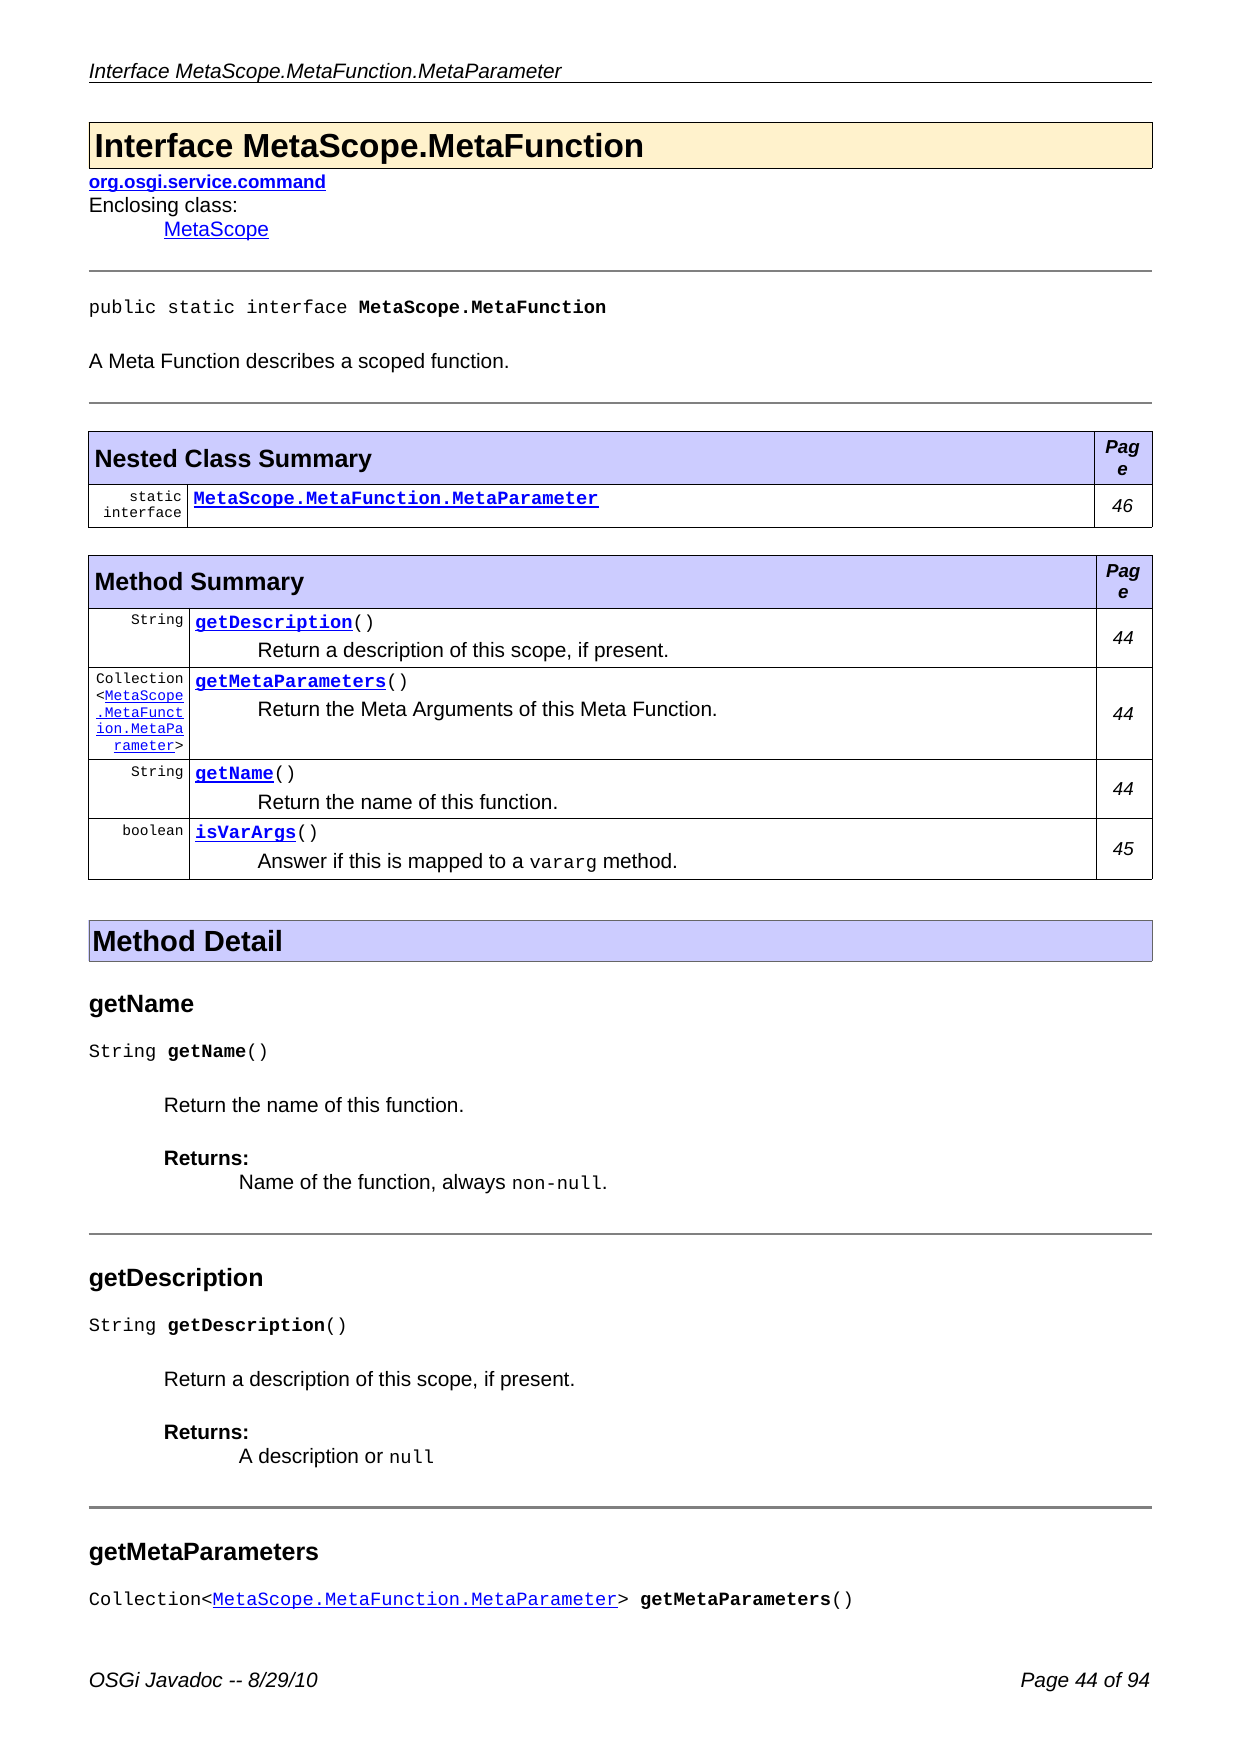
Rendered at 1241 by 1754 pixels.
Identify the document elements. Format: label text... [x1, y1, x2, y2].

table_cell isVarArgs() Answer if this is mapped to a vararg method. [190, 819, 1096, 879]
text Returns: [163, 1419, 1152, 1443]
subtitle getMetaParameters [88, 1537, 1152, 1566]
table_cell Collection<MetaScope.MetaFunction.MetaParameter> [89, 668, 189, 759]
subtitle Enclosing class: [88, 193, 1152, 217]
table_cell String [89, 609, 189, 667]
text Returns: [163, 1146, 1152, 1169]
text org.osgi.service.command [88, 171, 1152, 193]
text MetaScope [163, 217, 1152, 241]
table_cell getDescription() Return a description of this scope, if present. [190, 609, 1096, 667]
text Return a description of this scope, if present. [163, 1366, 1152, 1390]
text A Meta Function describes a scoped function. [88, 349, 1152, 373]
table_cell boolean [89, 819, 189, 879]
text String getName() [88, 1042, 1152, 1063]
text Name of the function, always non-null. [238, 1169, 1152, 1195]
table_header Page [1095, 432, 1152, 484]
text Return the name of this function. [163, 1092, 1152, 1116]
subtitle getDescription [88, 1263, 1152, 1292]
table_cell String [89, 760, 189, 818]
subtitle Method Detail [90, 921, 1152, 961]
table_cell 42 [1097, 760, 1152, 818]
table_header Nested Class Summary [89, 432, 1094, 484]
table_cell static interface [89, 485, 187, 527]
subtitle Interface MetaScope.MetaFunction [90, 123, 1152, 168]
table_cell 42 [1097, 668, 1152, 759]
text String getDescription() [88, 1316, 1152, 1337]
text A description or null [238, 1443, 1152, 1469]
table_cell 44 [1095, 485, 1152, 527]
table_cell getMetaParameters() Return the Meta Arguments of this Meta Function. [190, 668, 1096, 759]
table_header Page [1097, 556, 1152, 608]
text Collection<MetaScope.MetaFunction.MetaParameter> getMetaParameters() [88, 1590, 1152, 1611]
table_cell 42 [1097, 609, 1152, 667]
text public static interface MetaScope.MetaFunction [88, 298, 1152, 319]
table_cell 43 [1097, 819, 1152, 879]
table_cell MetaScope.MetaFunction.MetaParameter [188, 485, 1094, 527]
table_cell getName() Return the name of this function. [190, 760, 1096, 818]
subtitle getName [88, 989, 1152, 1018]
table_header Method Summary [89, 556, 1096, 608]
